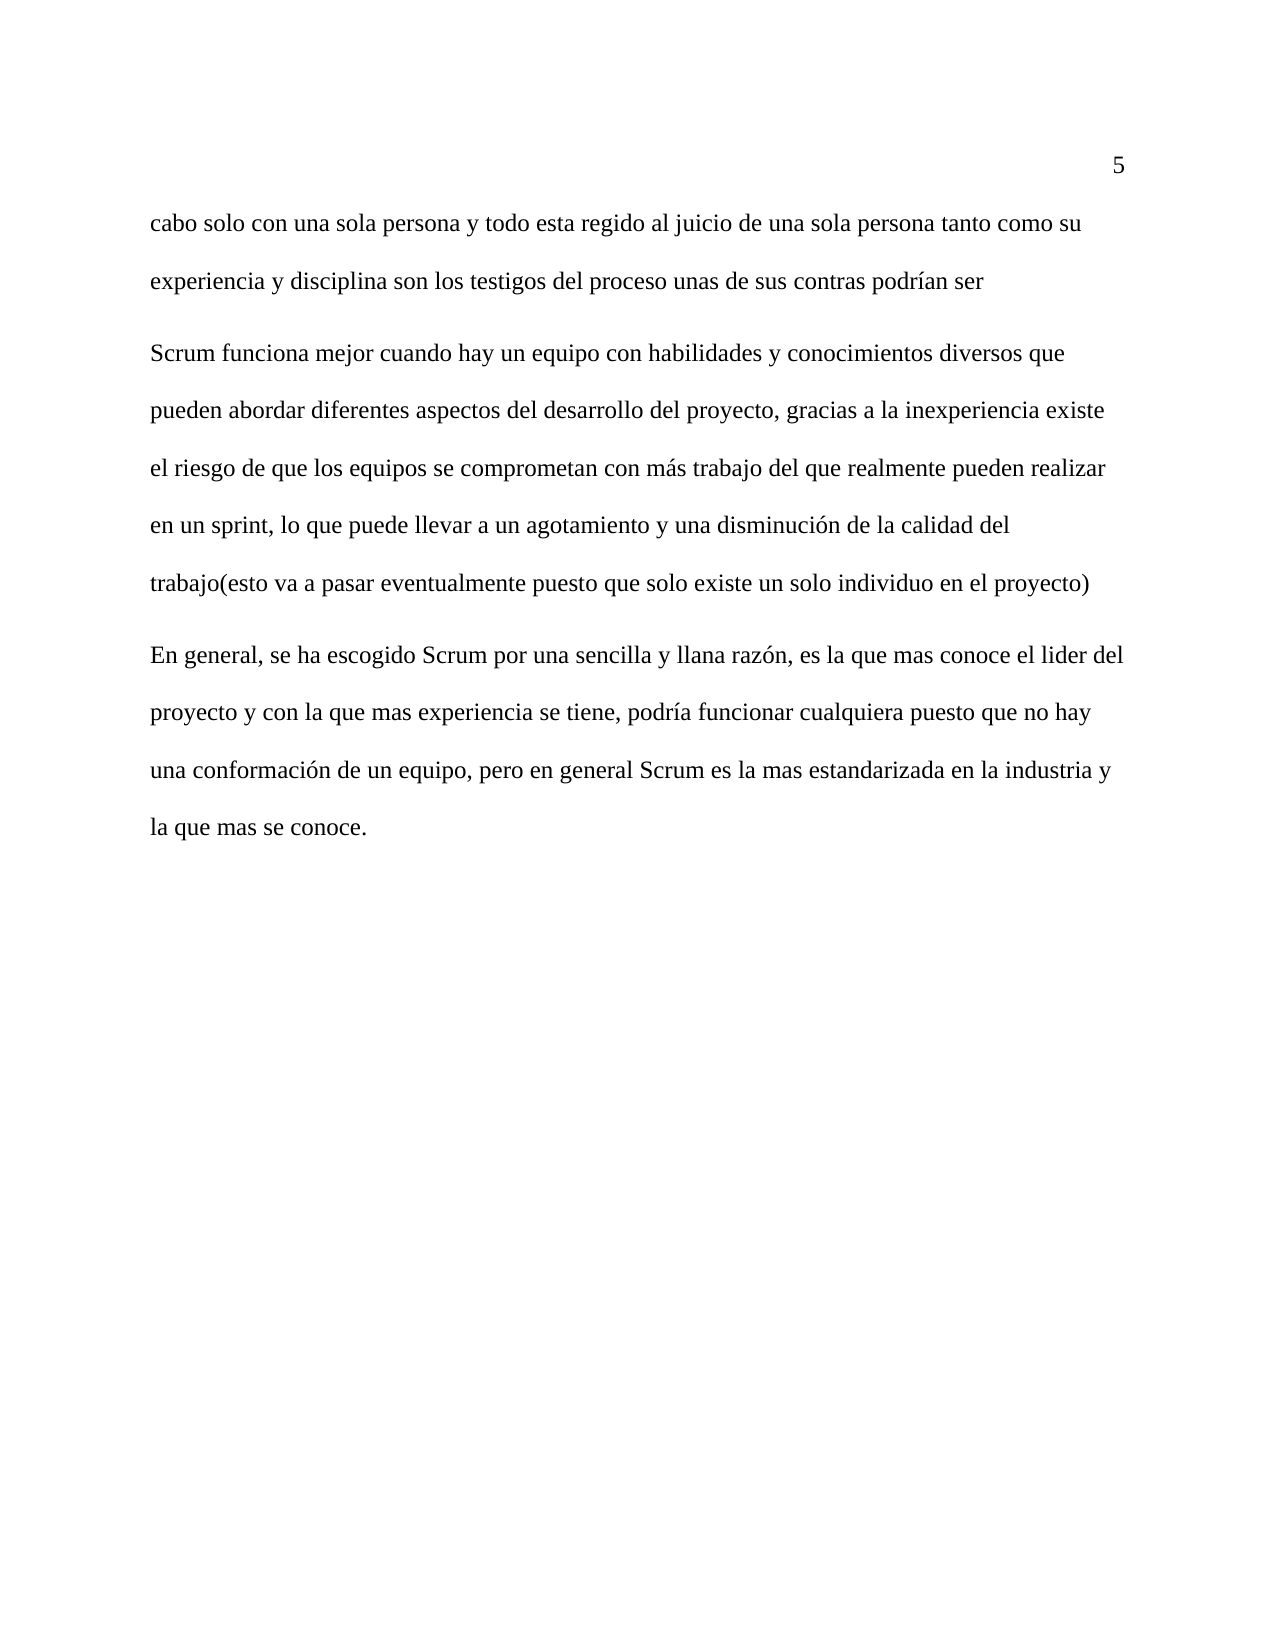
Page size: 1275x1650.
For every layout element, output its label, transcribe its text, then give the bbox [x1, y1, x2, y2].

text En general, se ha escogido Scrum por una sencilla y llana razón, es la que mas conoce el lider del proyecto y con la que mas experiencia se tiene, podría funcionar cualquiera puesto que no hay una conformación de un equipo, pero en general Scrum es la mas estandarizada en la industria y la que mas se conoce. [150, 640, 1125, 841]
text Scrum funciona mejor cuando hay un equipo con habilidades y conocimientos diversos que pueden abordar diferentes aspectos del desarrollo del proyecto, gracias a la inexperiencia existe el riesgo de que los equipos se comprometan con más trabajo del que realmente pueden realizar en un sprint, lo que puede llevar a un agotamiento y una disminución de la calidad del trabajo(esto va a pasar eventualmente puesto que solo existe un solo individuo en el proyecto) [150, 338, 1125, 597]
text cabo solo con una sola persona y todo esta regido al juicio de una sola persona tanto como su experiencia y disciplina son los testigos del proceso unas de sus contras podrían ser [150, 208, 1125, 294]
